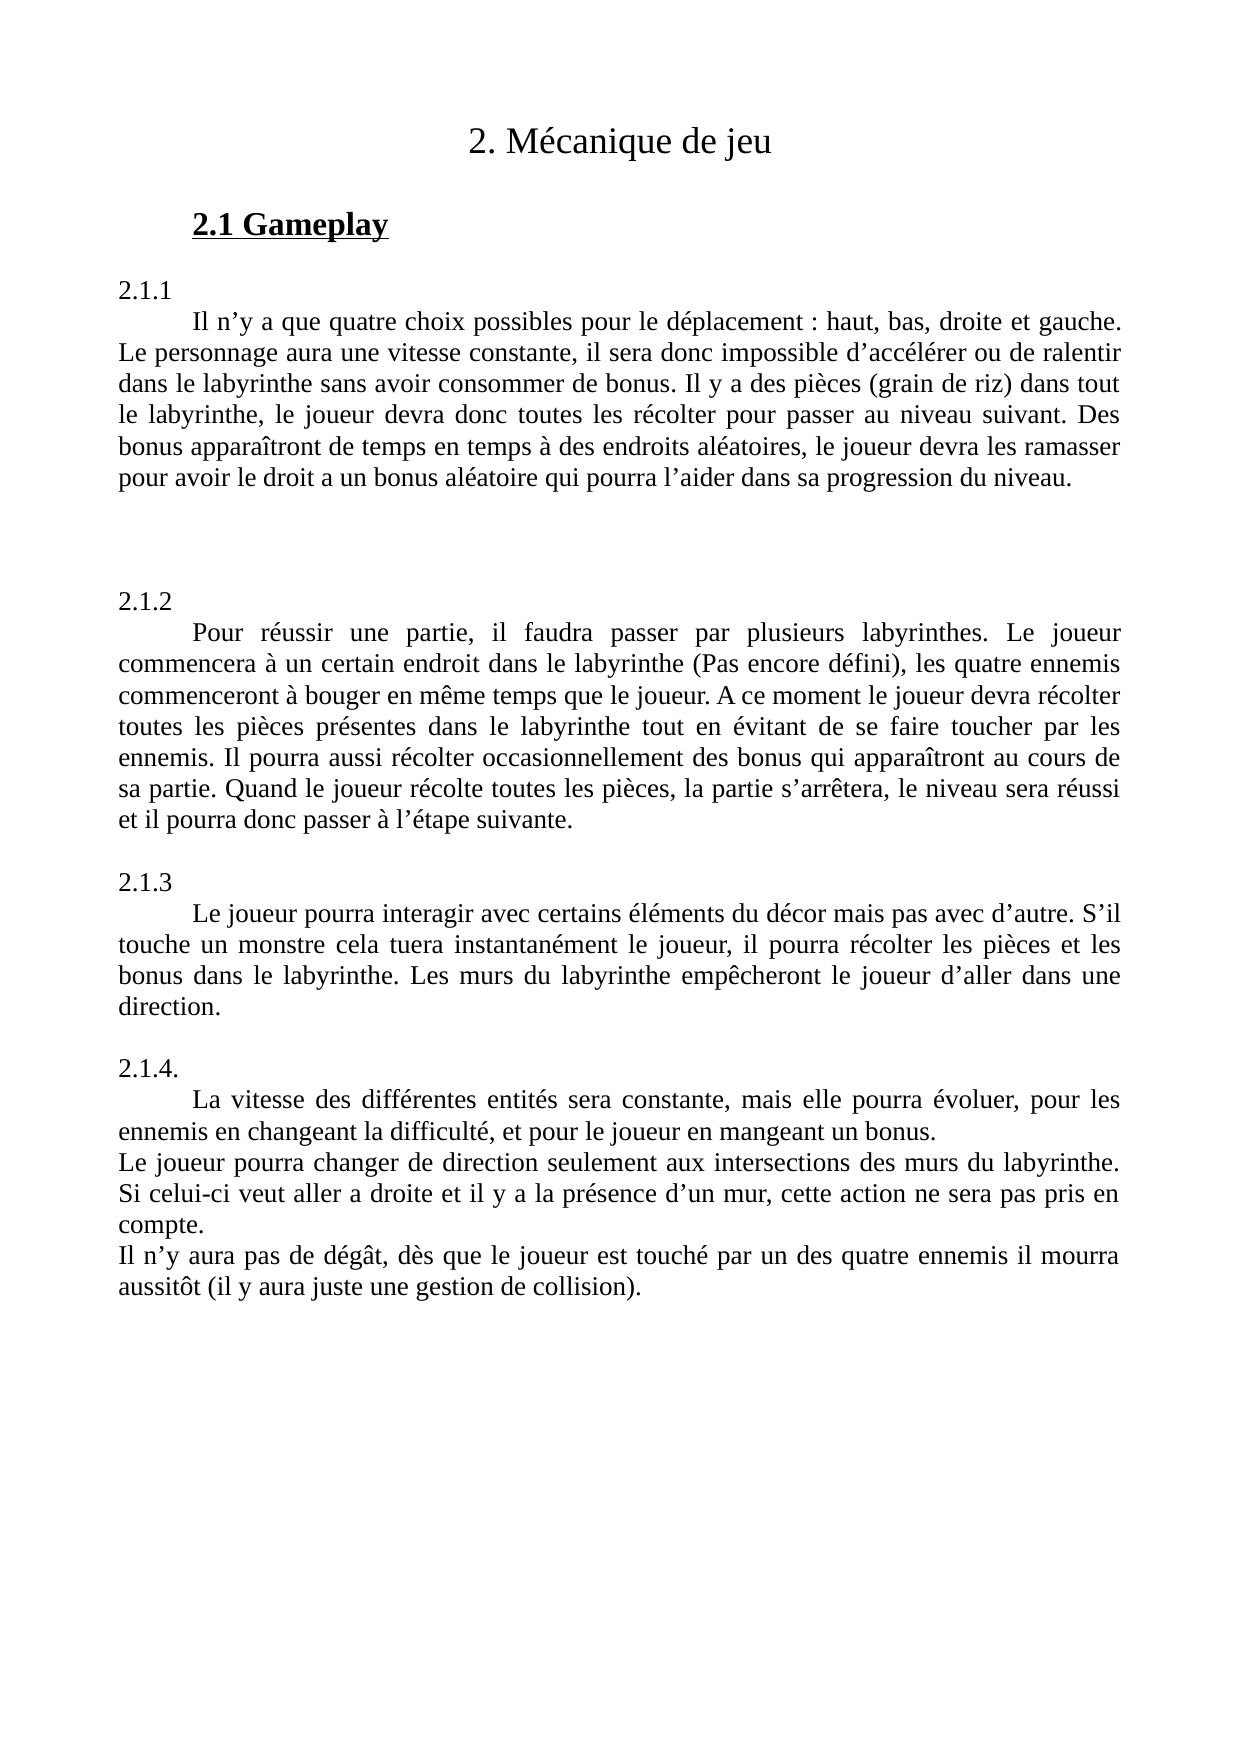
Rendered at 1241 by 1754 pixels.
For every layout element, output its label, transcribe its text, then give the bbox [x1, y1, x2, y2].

text 2.1 Gameplay [118, 204, 1122, 243]
text Il n’y aura pas de dégât, dès que le joueur est touché par un des quatre ennemis il mourra aussitôt (il y aura juste une gestion de collision). [118, 1239, 1122, 1302]
text Pour réussir une partie, il faudra passer par plusieurs labyrinthes. Le joueur commencera à un certain endroit dans le labyrinthe (Pas encore défini), les quatre ennemis commenceront à bouger en même temps que le joueur. A ce moment le joueur devra récolter toutes les pièces présentes dans le labyrinthe tout en évitant de se faire toucher par les ennemis. Il pourra aussi récolter occasionnellement des bonus qui apparaîtront au cours de sa partie. Quand le joueur récolte toutes les pièces, la partie s’arrêtera, le niveau sera réussi et il pourra donc passer à l’étape suivante. [118, 616, 1122, 834]
text 2. Mécanique de jeu [118, 118, 1122, 161]
text 2.1.4. [118, 1052, 1122, 1084]
text La vitesse des différentes entités sera constante, mais elle pourra évoluer, pour les ennemis en changeant la difficulté, et pour le joueur en mangeant un bonus. [118, 1084, 1122, 1146]
text 2.1.3 [118, 866, 1122, 897]
text Il n’y a que quatre choix possibles pour le déplacement : haut, bas, droite et gauche. Le personnage aura une vitesse constante, il sera donc impossible d’accélérer ou de ralentir dans le labyrinthe sans avoir consommer de bonus. Il y a des pièces (grain de riz) dans tout le labyrinthe, le joueur devra donc toutes les récolter pour passer au niveau suivant. Des bonus apparaîtront de temps en temps à des endroits aléatoires, le joueur devra les ramasser pour avoir le droit a un bonus aléatoire qui pourra l’aider dans sa progression du niveau. [118, 305, 1122, 492]
text 2.1.1 [118, 274, 1122, 305]
text Le joueur pourra changer de direction seulement aux intersections des murs du labyrinthe. Si celui-ci veut aller a droite et il y a la présence d’un mur, cette action ne sera pas pris en compte. [118, 1146, 1122, 1239]
text 2.1.2 [118, 585, 1122, 616]
text Le joueur pourra interagir avec certains éléments du décor mais pas avec d’autre. S’il touche un monstre cela tuera instantanément le joueur, il pourra récolter les pièces et les bonus dans le labyrinthe. Les murs du labyrinthe empêcheront le joueur d’aller dans une direction. [118, 897, 1122, 1021]
